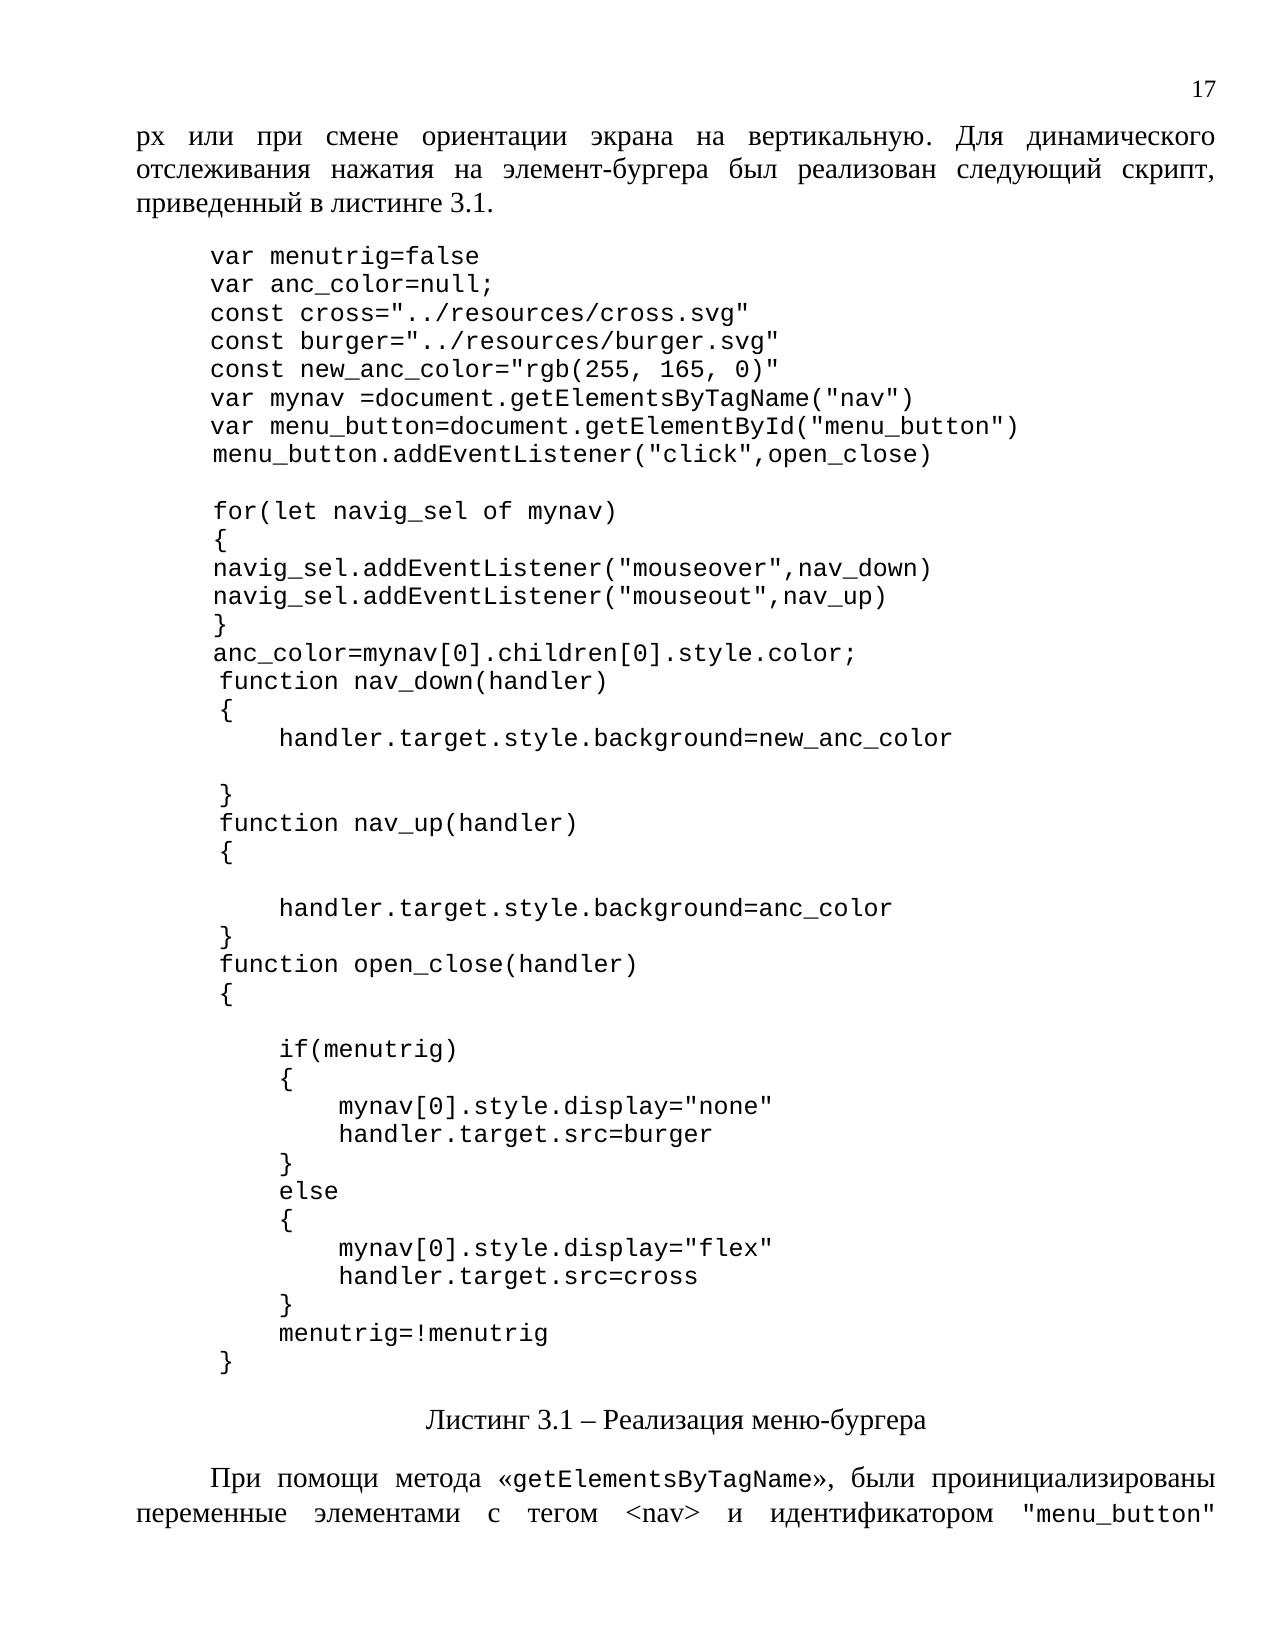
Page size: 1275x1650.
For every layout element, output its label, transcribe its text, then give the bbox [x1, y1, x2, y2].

text { [218, 1207, 1216, 1235]
text var anc_color=null; [136, 272, 1216, 300]
text } [94, 612, 1216, 640]
text anc_color=mynav[0].children[0].style.color; [94, 640, 1216, 669]
text menutrig=!menutrig [218, 1320, 1216, 1349]
text function open_close(handler) [218, 952, 1216, 980]
text navig_sel.addEventListener("mouseout",nav_up) [94, 584, 1216, 612]
text var menu_button=document.getElementById("menu_button") [136, 414, 1216, 442]
text var menutrig=false [136, 244, 1216, 272]
text } [218, 924, 1216, 952]
text } [218, 1292, 1216, 1320]
text handler.target.style.background=new_anc_color [218, 725, 1216, 754]
text const cross="../resources/cross.svg" [136, 300, 1216, 329]
text mynav[0].style.display="none" [218, 1094, 1216, 1122]
text handler.target.src=burger [218, 1122, 1216, 1150]
text function nav_up(handler) [218, 810, 1216, 839]
text var mynav =document.getElementsByTagName("nav") [136, 385, 1216, 414]
text } [218, 1150, 1216, 1179]
text menu_button.addEventListener("click",open_close) [94, 442, 1216, 470]
text else [218, 1179, 1216, 1207]
text { [218, 697, 1216, 725]
text } [218, 1349, 1216, 1377]
text { [218, 839, 1216, 867]
text mynav[0].style.display="flex" [218, 1235, 1216, 1264]
text px или при смене ориентации экрана на вертикальную. Для динамического отслеживания нажатия на элемент-бургера был реализован следующий скрипт, приведенный в листинге 3.1. [136, 118, 1216, 219]
text handler.target.style.background=anc_color [218, 895, 1216, 924]
text } [218, 782, 1216, 810]
text Листинг 3.1 – Реализация меню-бургера [136, 1402, 1216, 1436]
text { [94, 527, 1216, 555]
text navig_sel.addEventListener("mouseover",nav_down) [94, 555, 1216, 584]
text const burger="../resources/burger.svg" [136, 329, 1216, 357]
text if(menutrig) [218, 1037, 1216, 1065]
text const new_anc_color="rgb(255, 165, 0)" [136, 357, 1216, 385]
text { [218, 980, 1216, 1009]
text function nav_down(handler) [218, 669, 1216, 697]
text handler.target.src=cross [218, 1264, 1216, 1292]
text При помощи метода «getElementsByTagName», были проинициализированы переменные элементами с тегом <nav> и идентификатором "menu_button" [136, 1461, 1216, 1530]
text { [218, 1065, 1216, 1094]
text for(let navig_sel of mynav) [94, 499, 1216, 527]
